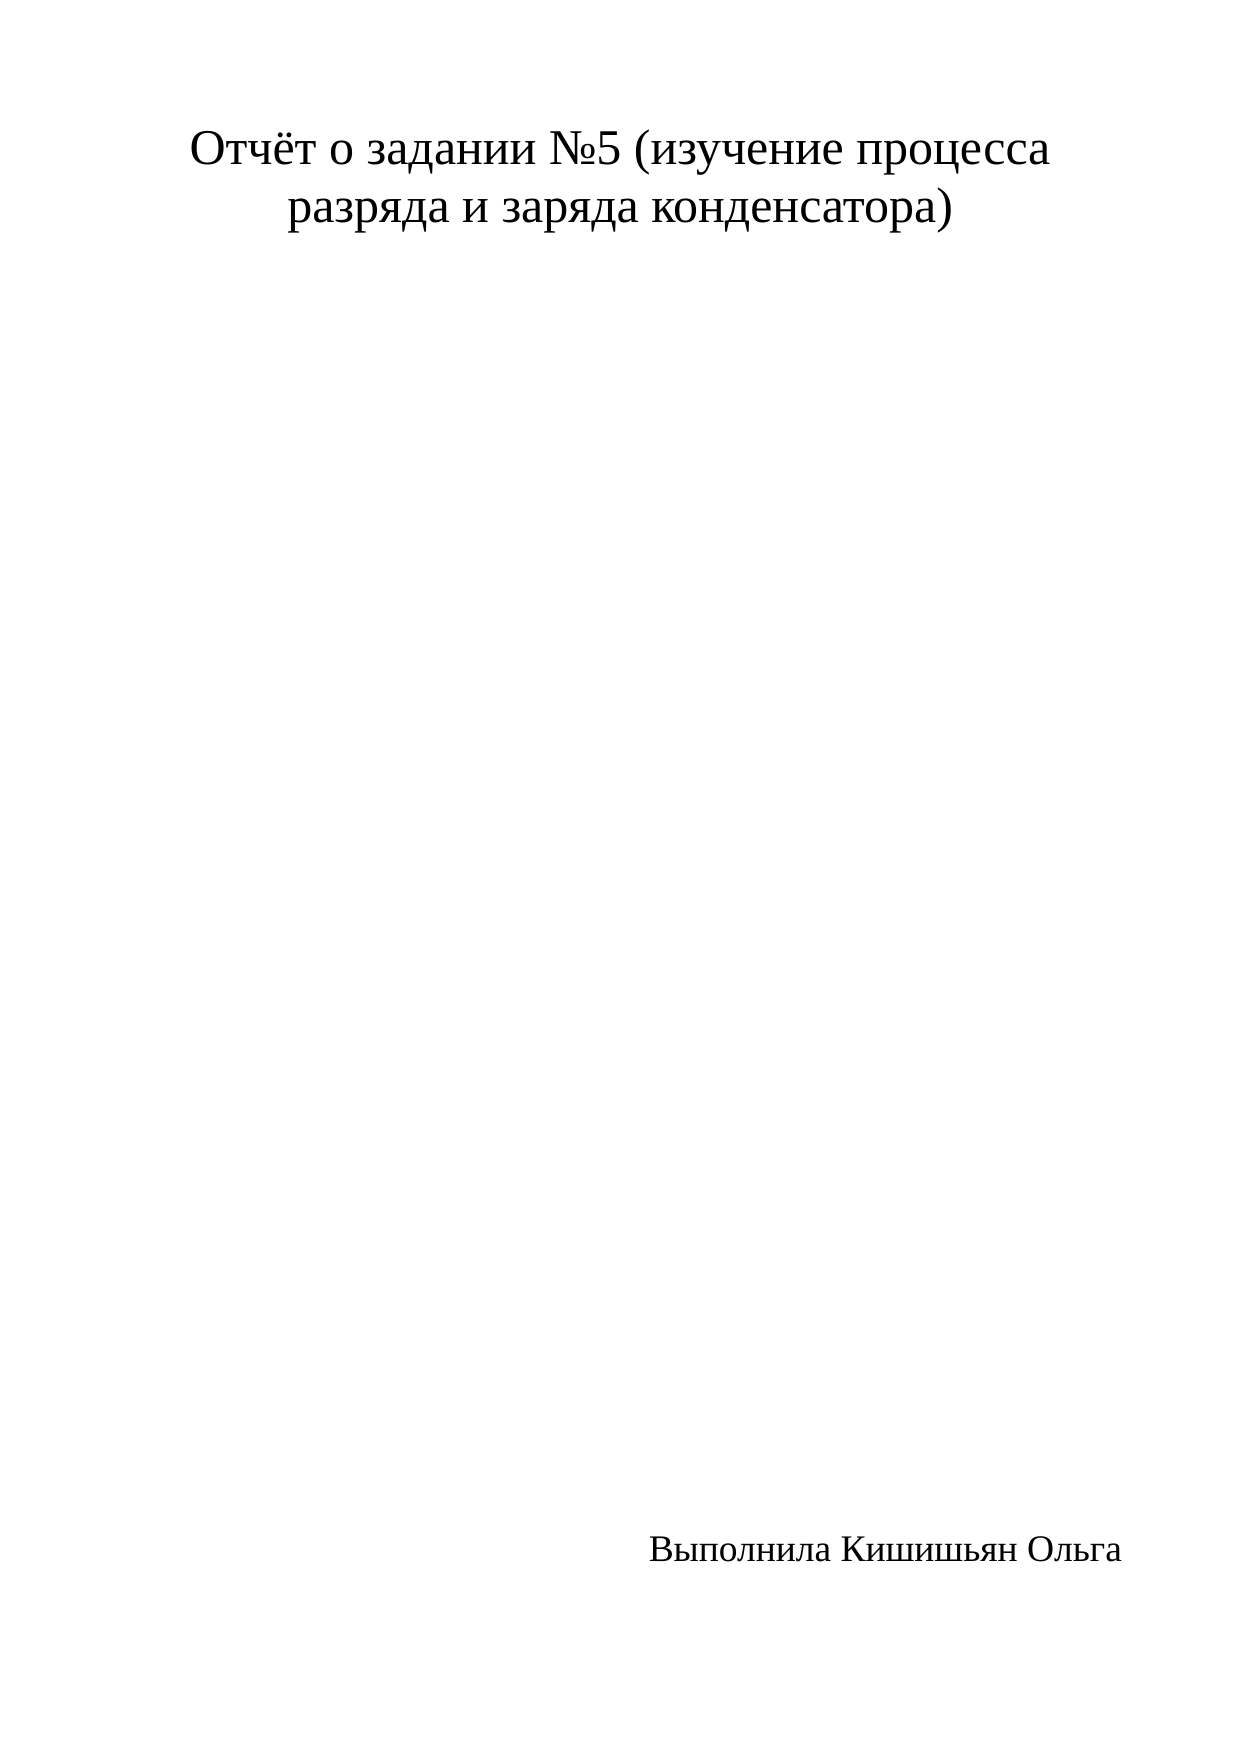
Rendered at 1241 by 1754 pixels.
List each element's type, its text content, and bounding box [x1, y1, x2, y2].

text Выполнила Кишишьян Ольга [118, 1527, 1122, 1570]
text Отчёт о задании №5 (изучение процесса разряда и заряда конденсатора) [118, 118, 1122, 233]
